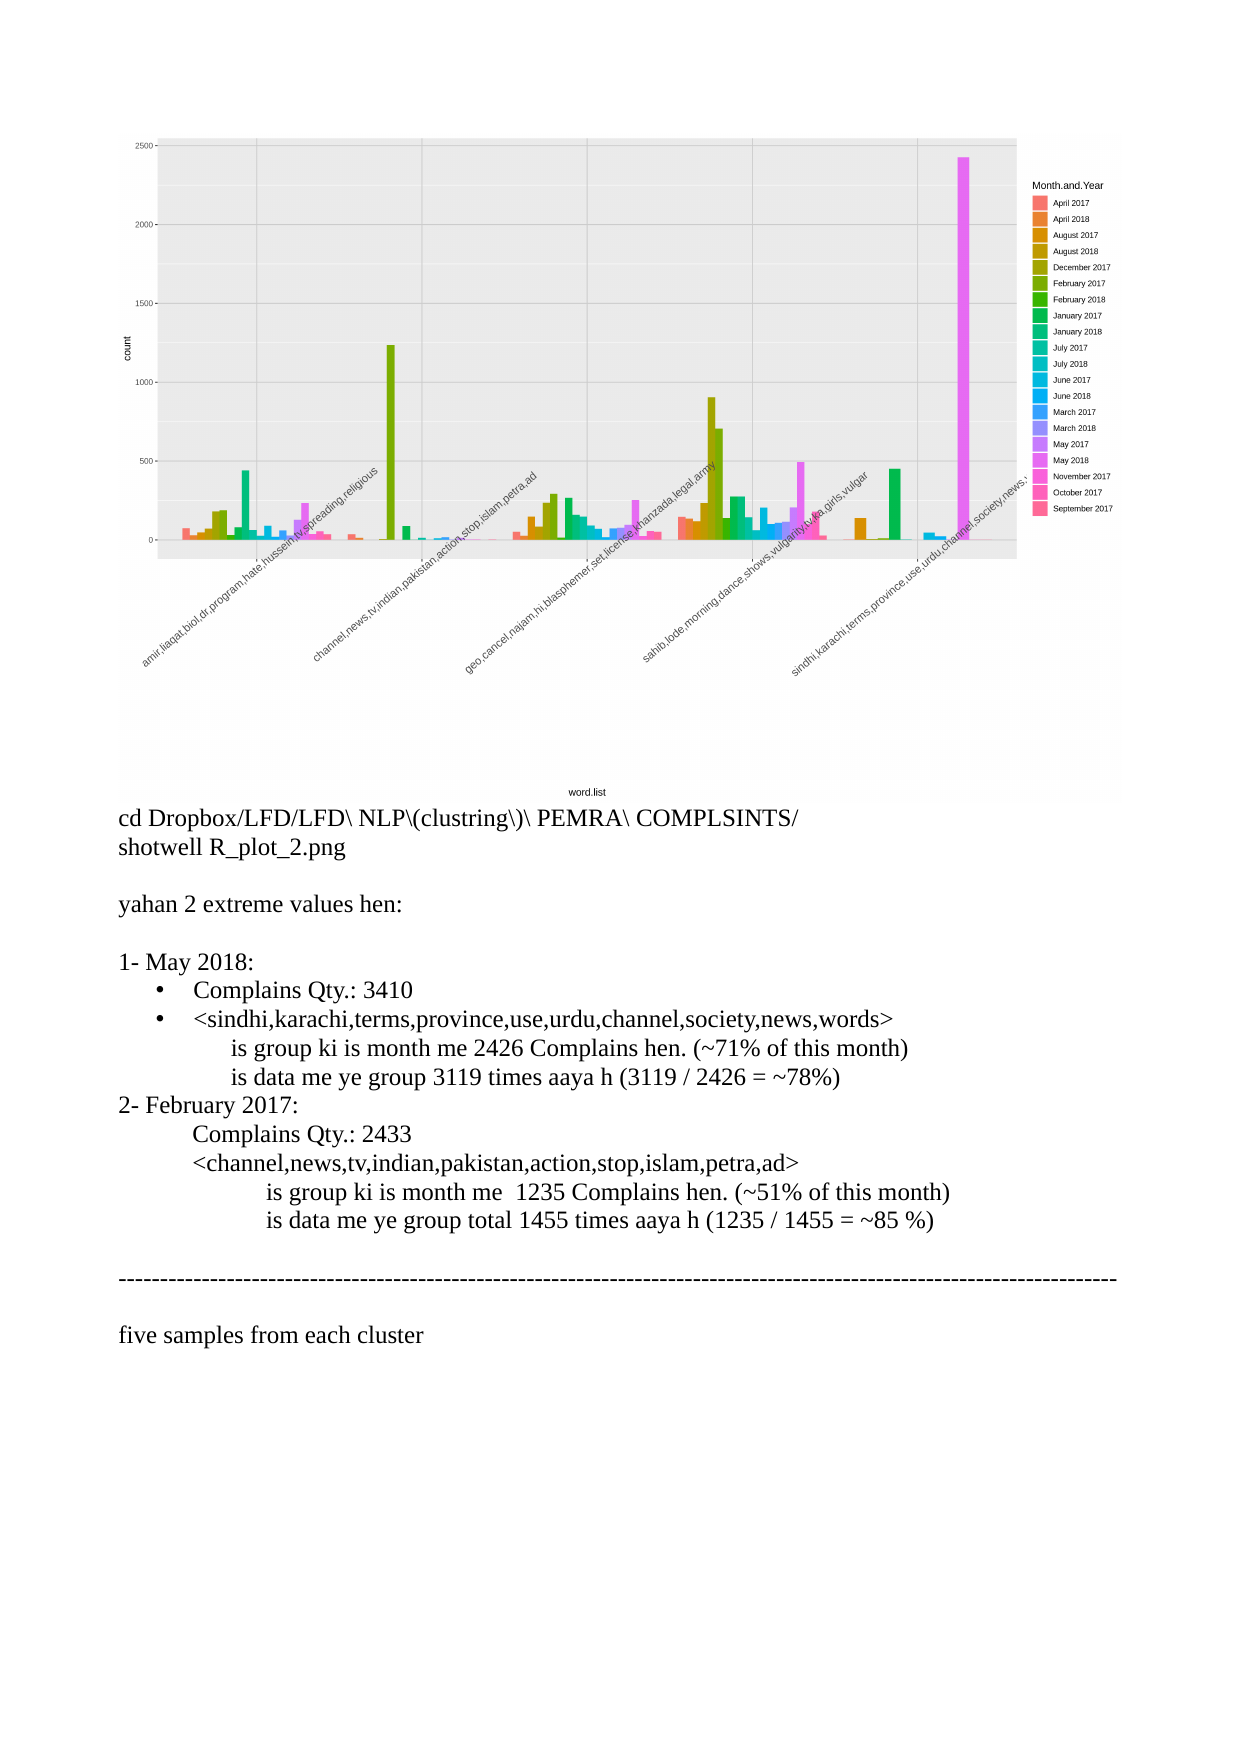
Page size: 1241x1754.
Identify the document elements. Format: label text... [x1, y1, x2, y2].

text is group ki is month me 1235 Complains hen. (~51% of this month) [118, 1177, 1122, 1206]
text five samples from each cluster [118, 1321, 1122, 1349]
text 2- February 2017: [118, 1091, 1122, 1119]
list Complains Qty.: 3410 [156, 976, 1122, 1004]
text is data me ye group total 1455 times aaya h (1235 / 1455 = ~85 %) [118, 1206, 1122, 1234]
picture [118, 133, 1123, 803]
text ------------------------------------------------------------------------------------------------------------------------ [118, 1234, 1122, 1292]
text <channel,news,tv,indian,pakistan,action,stop,islam,petra,ad> [118, 1148, 1122, 1177]
list is data me ye group 3119 times aaya h (3119 / 2426 = ~78%) [193, 1062, 1122, 1091]
text cd Dropbox/LFD/LFD\ NLP\(clustring\)\ PEMRA\ COMPLSINTS/ [118, 803, 1122, 832]
text Complains Qty.: 2433 [118, 1119, 1122, 1148]
text yahan 2 extreme values hen: [118, 889, 1122, 918]
text [118, 118, 1122, 133]
text shotwell R_plot_2.png [118, 832, 1122, 861]
list is group ki is month me 2426 Complains hen. (~71% of this month) [193, 1033, 1122, 1062]
list <sindhi,karachi,terms,province,use,urdu,channel,society,news,words> [156, 1004, 1122, 1033]
text 1- May 2018: [118, 947, 1122, 976]
